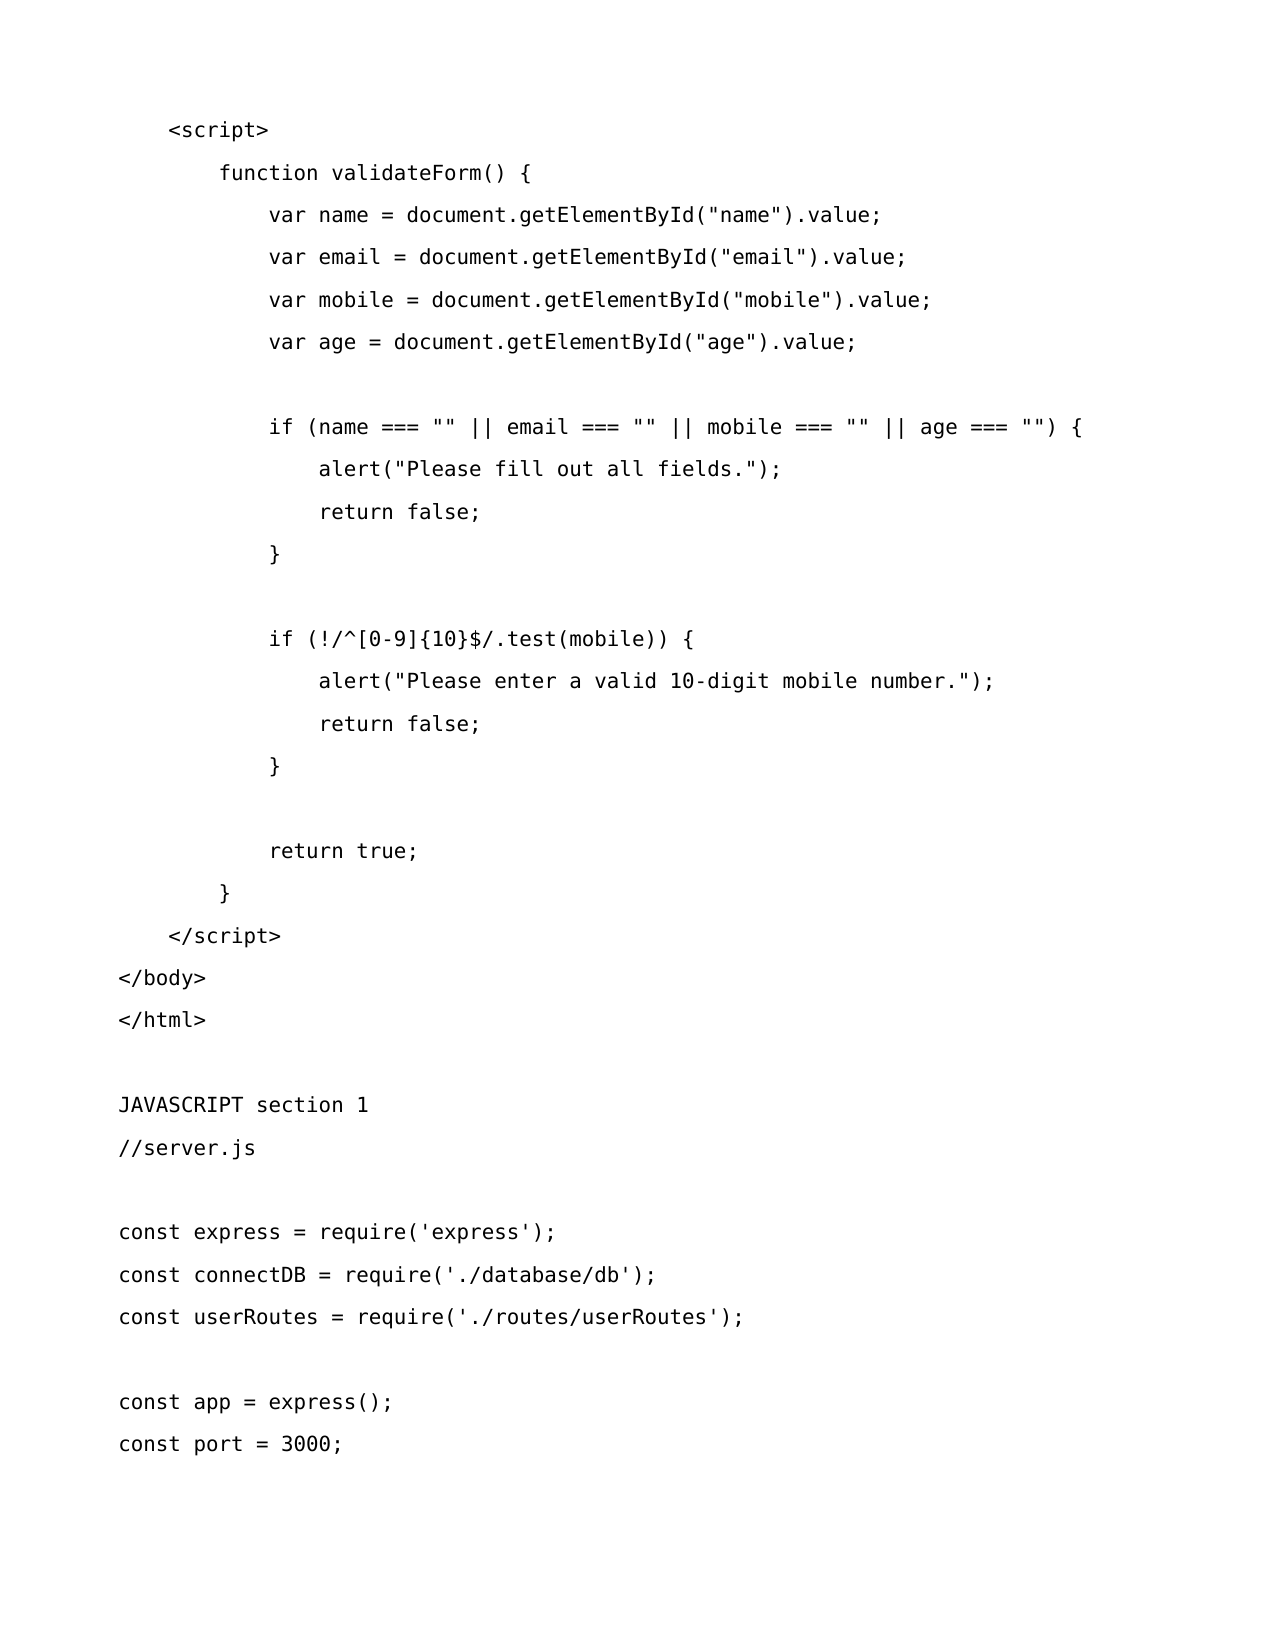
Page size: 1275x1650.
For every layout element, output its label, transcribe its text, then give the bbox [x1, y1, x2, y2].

text function validateForm() { [118, 161, 1157, 185]
text var age = document.getElementById("age").value; [118, 330, 1157, 354]
text JAVASCRIPT section 1 [118, 1093, 1157, 1117]
text const express = require('express'); [118, 1220, 1157, 1245]
text var email = document.getElementById("email").value; [118, 245, 1157, 269]
text <script> [118, 118, 1157, 142]
text var name = document.getElementById("name").value; [118, 203, 1157, 227]
text const app = express(); [118, 1390, 1157, 1414]
text alert("Please enter a valid 10-digit mobile number."); [118, 669, 1157, 693]
text if (name === "" || email === "" || mobile === "" || age === "") { [118, 415, 1157, 439]
text //server.js [118, 1136, 1157, 1160]
text } [118, 881, 1157, 906]
text var mobile = document.getElementById("mobile").value; [118, 288, 1157, 312]
text </script> [118, 924, 1157, 948]
text return true; [118, 839, 1157, 863]
text return false; [118, 712, 1157, 736]
text if (!/^[0-9]{10}$/.test(mobile)) { [118, 627, 1157, 651]
text } [118, 754, 1157, 778]
text const connectDB = require('./database/db'); [118, 1263, 1157, 1287]
text </body> [118, 966, 1157, 990]
text </html> [118, 1008, 1157, 1033]
text return false; [118, 500, 1157, 524]
text } [118, 542, 1157, 566]
text const userRoutes = require('./routes/userRoutes'); [118, 1305, 1157, 1329]
text alert("Please fill out all fields."); [118, 457, 1157, 482]
text const port = 3000; [118, 1432, 1157, 1457]
